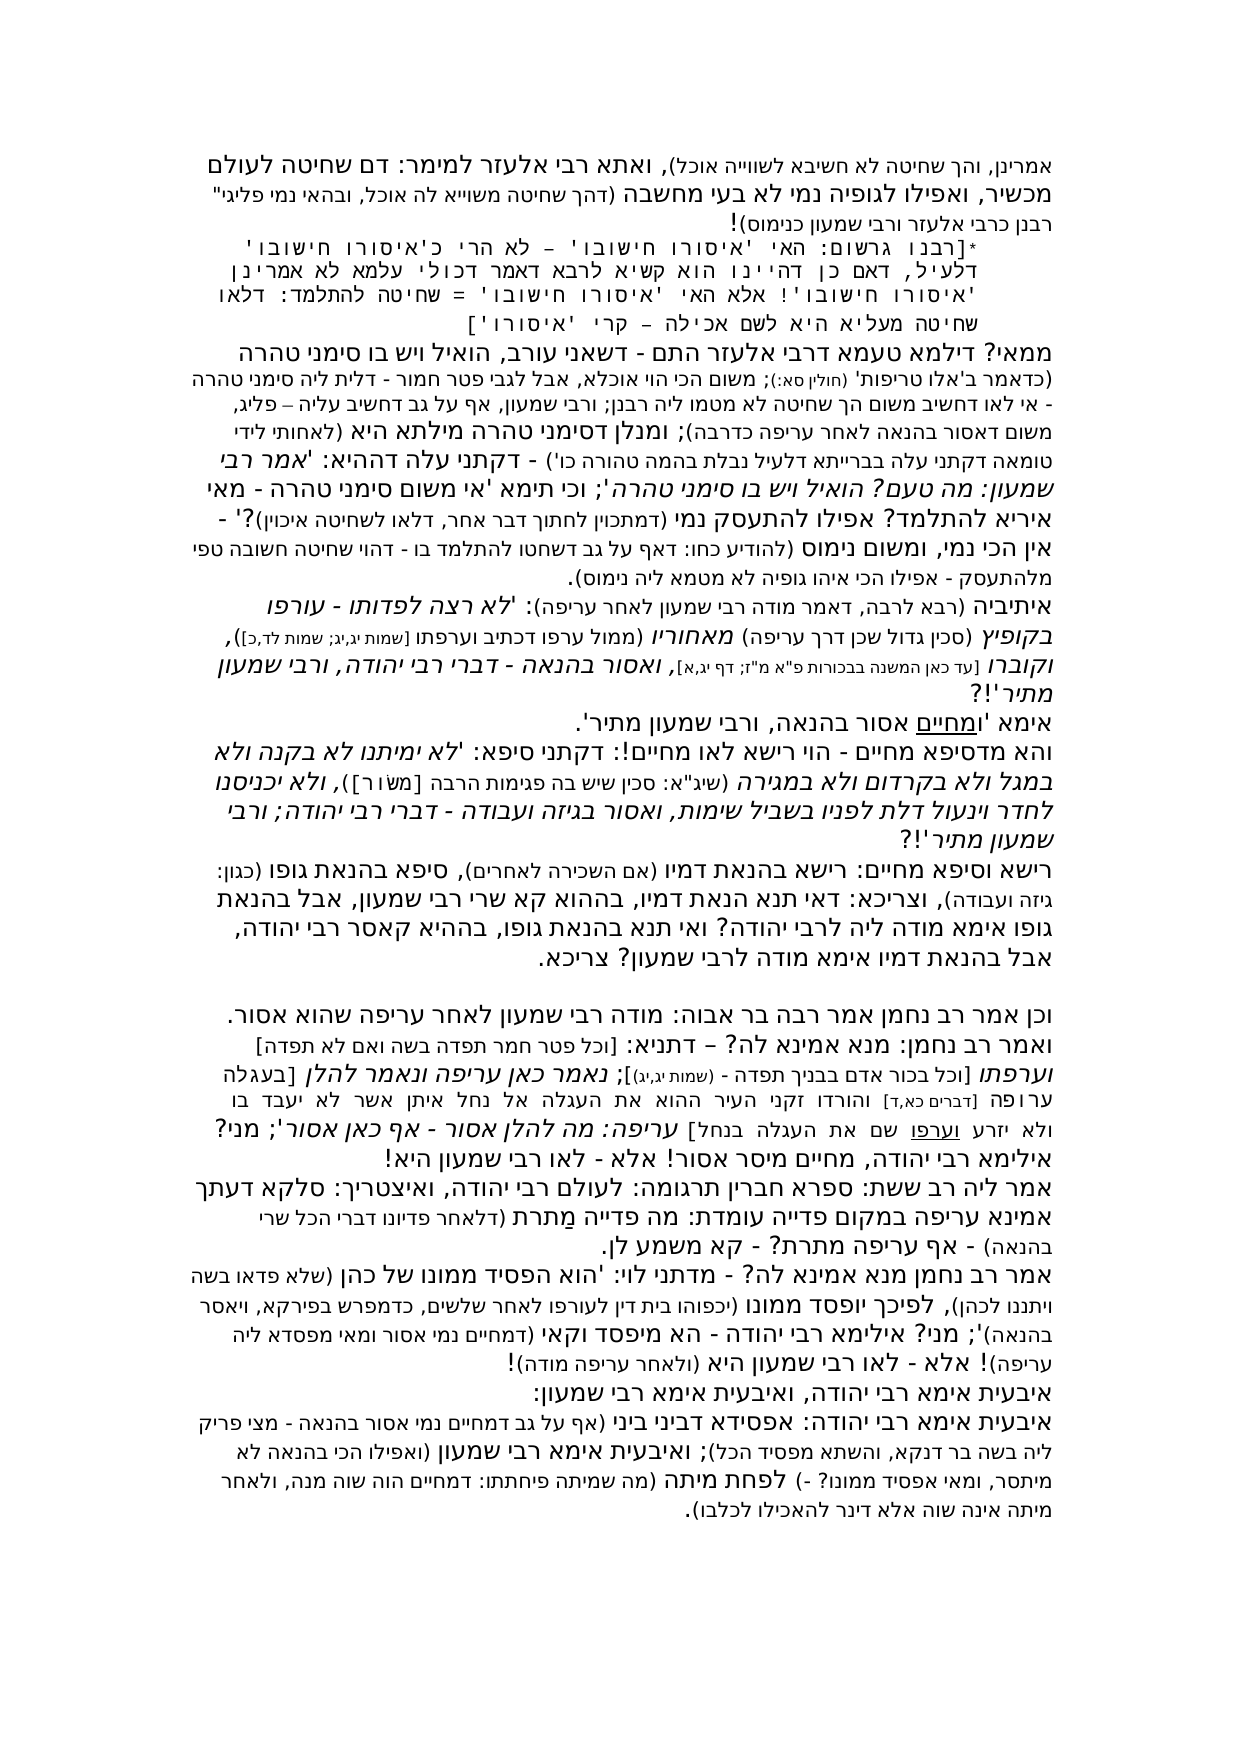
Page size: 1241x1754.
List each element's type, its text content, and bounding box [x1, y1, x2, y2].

text אמר ליה רב ששת: ספרא חברין תרגומה: לעולם רבי יהודה, ואיצטריך: סלקא דעתך אמינא עריפה במקום פדייה עומדת: מה פדייה מַתרת (דלאחר פדיונו דברי הכל שרי בהנאה) - אף עריפה מתרת? - קא משמע לן. [187, 1173, 1053, 1261]
text איבעית אימא רבי יהודה: אפסידא דביני ביני (אף על גב דמחיים נמי אסור בהנאה - מצי פריק ליה בשה בר דנקא, והשתא מפסיד הכל); ואיבעית אימא רבי שמעון (ואפילו הכי בהנאה לא מיתסר, ומאי אפסיד ממונו? -) לפחת מיתה (מה שמיתה פיחתתו: דמחיים הוה שוה מנה, ולאחר מיתה אינה שוה אלא דינר להאכילו לכלבו). [187, 1407, 1053, 1524]
text והא מדסיפא מחיים - הוי רישא לאו מחיים!: דקתני סיפא: 'לא ימיתנו לא בקנה ולא במגל ולא בקרדום ולא במגירה (שיג"א: סכין שיש בה פגימות הרבה [משׂור]), ולא יכניסנו לחדר וינעול דלת לפניו בשביל שימות, ואסור בגיזה ועבודה - דברי רבי יהודה; ורבי שמעון מתיר'!? [187, 738, 1053, 855]
text רישא וסיפא מחיים: רישא בהנאת דמיו (אם השכירה לאחרים), סיפא בהנאת גופו (כגון: גיזה ועבודה), וצריכא: דאי תנא הנאת דמיו, בההוא קא שרי רבי שמעון, אבל בהנאת גופו אימא מודה ליה לרבי יהודה? ואי תנא בהנאת גופו, בההיא קאסר רבי יהודה, אבל בהנאת דמיו אימא מודה לרבי שמעון? צריכא. [187, 855, 1053, 972]
text אימא 'ומחיים אסור בהנאה, ורבי שמעון מתיר'. [187, 708, 1053, 738]
text אמר רב נחמן מנא אמינא לה? - מדתני לוי: 'הוא הפסיד ממונו של כהן (שלא פדאו בשה ויתננו לכהן), לפיכך יופסד ממונו (יכפוהו בית דין לעורפו לאחר שלשים, כדמפרש בפירקא, ויאסר בהנאה)'; מני? אילימא רבי יהודה - הא מיפסד וקאי (דמחיים נמי אסור ומאי מפסדא ליה עריפה)! אלא - לאו רבי שמעון היא (ולאחר עריפה מודה)! [187, 1261, 1053, 1378]
text איתיביה (רבא לרבה, דאמר מודה רבי שמעון לאחר עריפה): 'לא רצה לפדותו - עורפו בקופיץ (סכין גדול שכן דרך עריפה) מאחוריו (ממול ערפו דכתיב וערפתו [שמות יג,יג; שמות לד,כ]), וקוברו [עד כאן המשנה בבכורות פ"א מ"ז; דף יג,א], ואסור בהנאה - דברי רבי יהודה, ורבי שמעון מתיר'!? [187, 592, 1053, 708]
text וכן אמר רב נחמן אמר רבה בר אבוה: מודה רבי שמעון לאחר עריפה שהוא אסור. [187, 1001, 1053, 1030]
text *[רבנו גרשום: האי 'איסורו חישובו' – לא הרי כ'איסורו חישובו' דלעיל, דאם כן דהיינו הוא קשיא לרבא דאמר דכולי עלמא לא אמרינן 'איסורו חישובו'! אלא האי 'איסורו חישובו' = שחיטה להתלמד: דלאו שחיטה מעליא היא לשם אכילה – קרי 'איסורו'] [187, 238, 978, 338]
text ממאי? דילמא טעמא דרבי אלעזר התם - דשאני עורב, הואיל ויש בו סימני טהרה (כדאמר ב'אלו טריפות' (חולין סא:); משום הכי הוי אוכלא, אבל לגבי פטר חמור - דלית ליה סימני טהרה - אי לאו דחשיב משום הך שחיטה לא מטמו ליה רבנן; ורבי שמעון, אף על גב דחשיב עליה – פליג, משום דאסור בהנאה לאחר עריפה כדרבה); ומנלן דסימני טהרה מילתא היא (לאחותי לידי טומאה דקתני עלה בברייתא דלעיל נבלת בהמה טהורה כו') - דקתני עלה דההיא: 'אמר רבי שמעון: מה טעם? הואיל ויש בו סימני טהרה'; וכי תימא 'אי משום סימני טהרה - מאי איריא להתלמד? אפילו להתעסק נמי (דמתכוין לחתוך דבר אחר, דלאו לשחיטה איכוין)?' - אין הכי נמי, ומשום נימוס (להודיע כחו: דאף על גב דשחטו להתלמד בו - דהוי שחיטה חשובה טפי מלהתעסק - אפילו הכי איהו גופיה לא מטמא ליה נימוס). [187, 338, 1053, 592]
text ואמר רב נחמן: מנא אמינא לה? – דתניא: [וכל פטר חמר תפדה בשה ואם לא תפדה] וערפתו [וכל בכור אדם בבניך תפדה - (שמות יג,יג)]; נאמר כאן עריפה ונאמר להלן [בעגלה ערופה [דברים כא,ד] והורדו זקני העיר ההוא את העגלה אל נחל איתן אשר לא יעבד בו ולא יזרע וערפו שם את העגלה בנחל] עריפה: מה להלן אסור - אף כאן אסור'; מני? אילימא רבי יהודה, מחיים מיסר אסור! אלא - לאו רבי שמעון היא! [187, 1030, 1053, 1173]
text אמרינן, והך שחיטה לא חשיבא לשווייה אוכל), ואתא רבי אלעזר למימר: דם שחיטה לעולם מכשיר, ואפילו לגופיה נמי לא בעי מחשבה (דהך שחיטה משוייא לה אוכל, ובהאי נמי פליגי" רבנן כרבי אלעזר ורבי שמעון כנימוס)! [187, 150, 1053, 238]
text איבעית אימא רבי יהודה, ואיבעית אימא רבי שמעון: [187, 1378, 1053, 1407]
